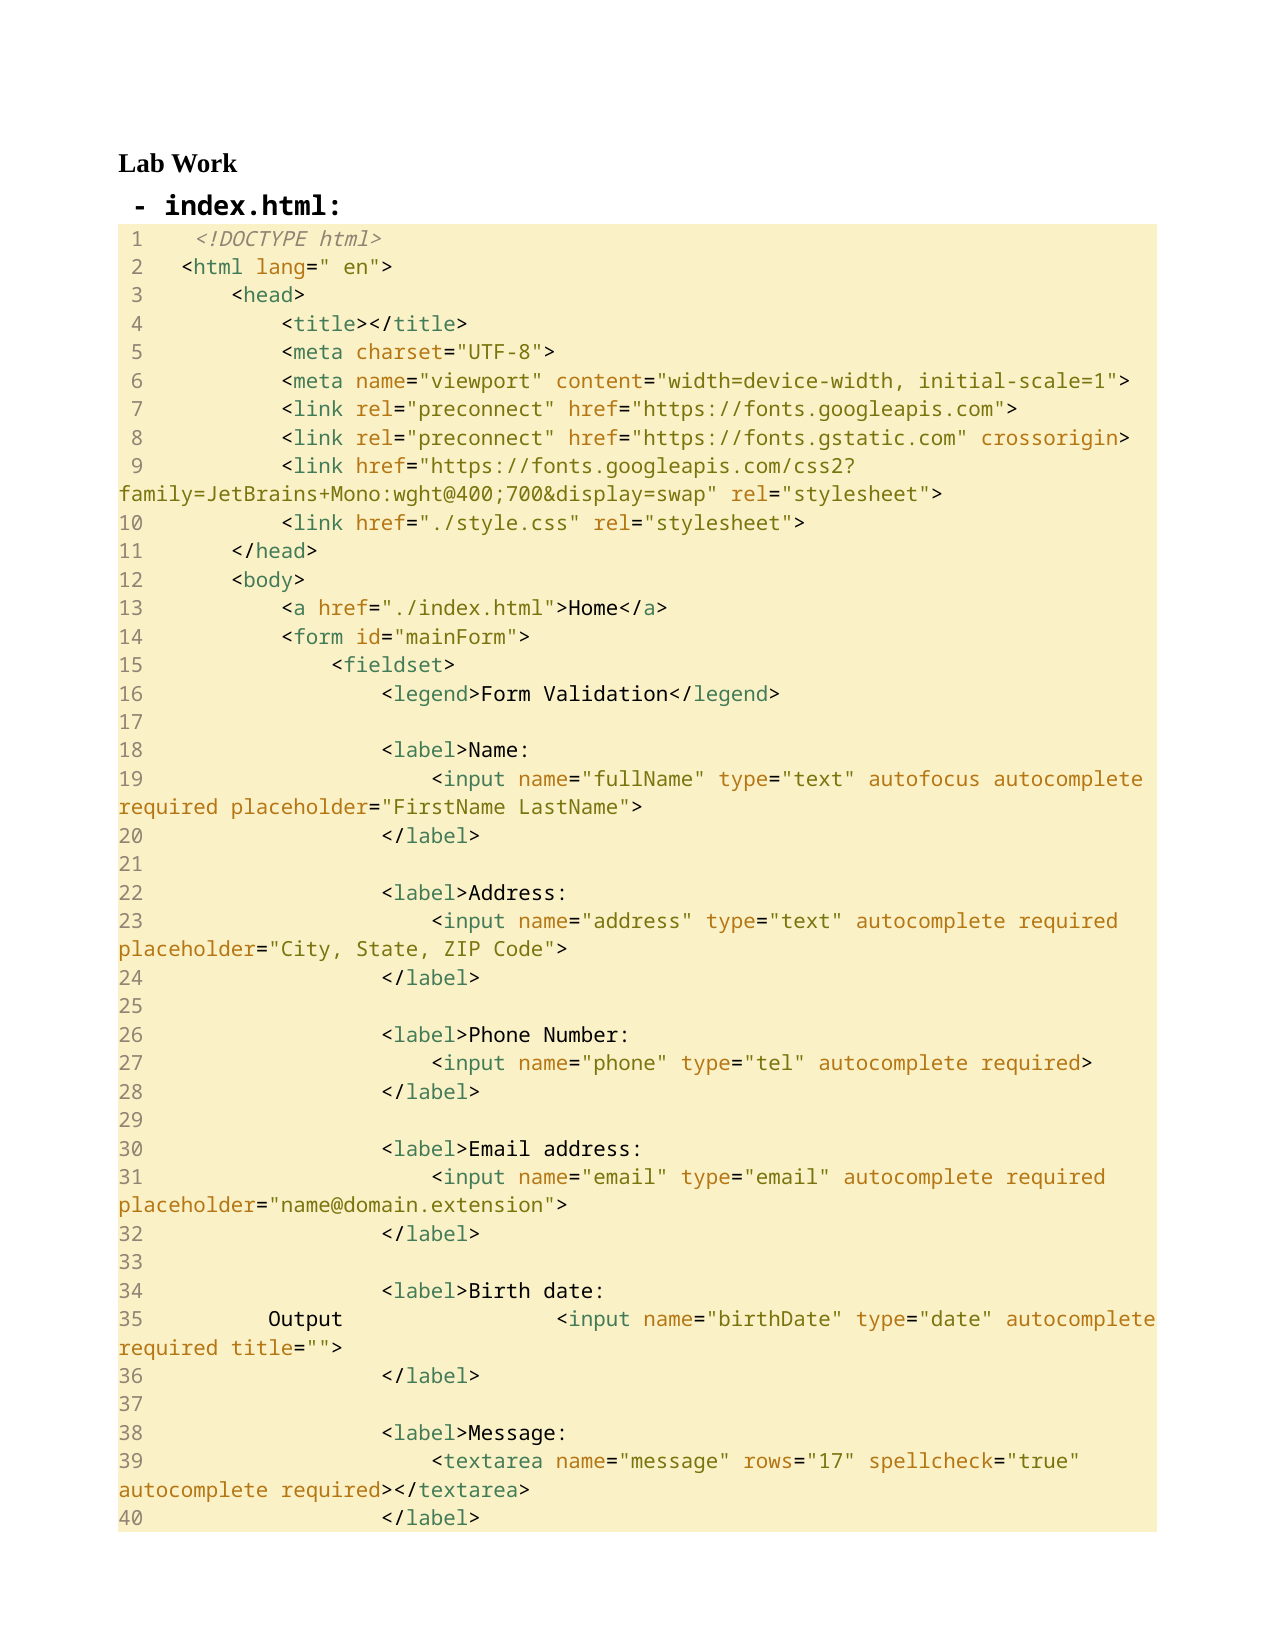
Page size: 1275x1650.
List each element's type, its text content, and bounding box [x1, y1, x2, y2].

text 6 <meta name="viewport" content="width=device-width, initial-scale=1"> [118, 366, 1157, 394]
text 28 </label> [118, 1077, 1157, 1105]
text 23 <input name="address" type="text" autocomplete required placeholder="City, State, ZIP Code"> [118, 906, 1157, 963]
text 24 </label> [118, 963, 1157, 991]
text 29 [118, 1105, 1157, 1134]
text 31 <input name="email" type="email" autocomplete required placeholder="name@domain.extension"> [118, 1162, 1157, 1219]
text 30 <label>Email address: [118, 1134, 1157, 1162]
text 13 <a href="./index.html">Home</a> [118, 593, 1157, 622]
text 8 <link rel="preconnect" href="https://fonts.gstatic.com" crossorigin> [118, 423, 1157, 451]
text 33 [118, 1247, 1157, 1276]
text 36 </label> [118, 1361, 1157, 1389]
text 7 <link rel="preconnect" href="https://fonts.googleapis.com"> [118, 394, 1157, 423]
text 37 [118, 1389, 1157, 1418]
text 34 <label>Birth date: [118, 1276, 1157, 1304]
text 19 <input name="fullName" type="text" autofocus autocomplete required placeholder="FirstName LastName"> [118, 764, 1157, 821]
text 4 <title></title> [118, 309, 1157, 337]
subtitle Lab Work [118, 147, 1157, 178]
text 12 <body> [118, 565, 1157, 593]
text 25 [118, 991, 1157, 1020]
text 32 </label> [118, 1219, 1157, 1247]
text 10 <link href="./style.css" rel="stylesheet"> [118, 508, 1157, 536]
text 20 </label> [118, 821, 1157, 849]
text 5 <meta charset="UTF-8"> [118, 337, 1157, 366]
text 11 </head> [118, 536, 1157, 565]
text 22 <label>Address: [118, 878, 1157, 906]
text 27 <input name="phone" type="tel" autocomplete required> [118, 1048, 1157, 1077]
text 9 <link href="https://fonts.googleapis.com/css2?family=JetBrains+Mono:wght@400;700&display=swap" rel="stylesheet"> [118, 451, 1157, 508]
text 17 [118, 707, 1157, 736]
text - index.html: [118, 187, 1157, 224]
text 2 <html lang=" en"> [118, 252, 1157, 281]
text 38 <label>Message: [118, 1418, 1157, 1446]
text 15 <fieldset> [118, 650, 1157, 679]
text 14 <form id="mainForm"> [118, 622, 1157, 650]
text 21 [118, 849, 1157, 878]
text 35 Output <input name="birthDate" type="date" autocomplete required title=""> [118, 1304, 1157, 1361]
text 26 <label>Phone Number: [118, 1020, 1157, 1048]
text 39 <textarea name="message" rows="17" spellcheck="true" autocomplete required></textarea> [118, 1446, 1157, 1503]
text 3 <head> [118, 281, 1157, 309]
text 16 <legend>Form Validation</legend> [118, 679, 1157, 707]
text 40 </label> [118, 1503, 1157, 1532]
text 1 <!DOCTYPE html> [118, 224, 1157, 252]
text 18 <label>Name: [118, 736, 1157, 764]
